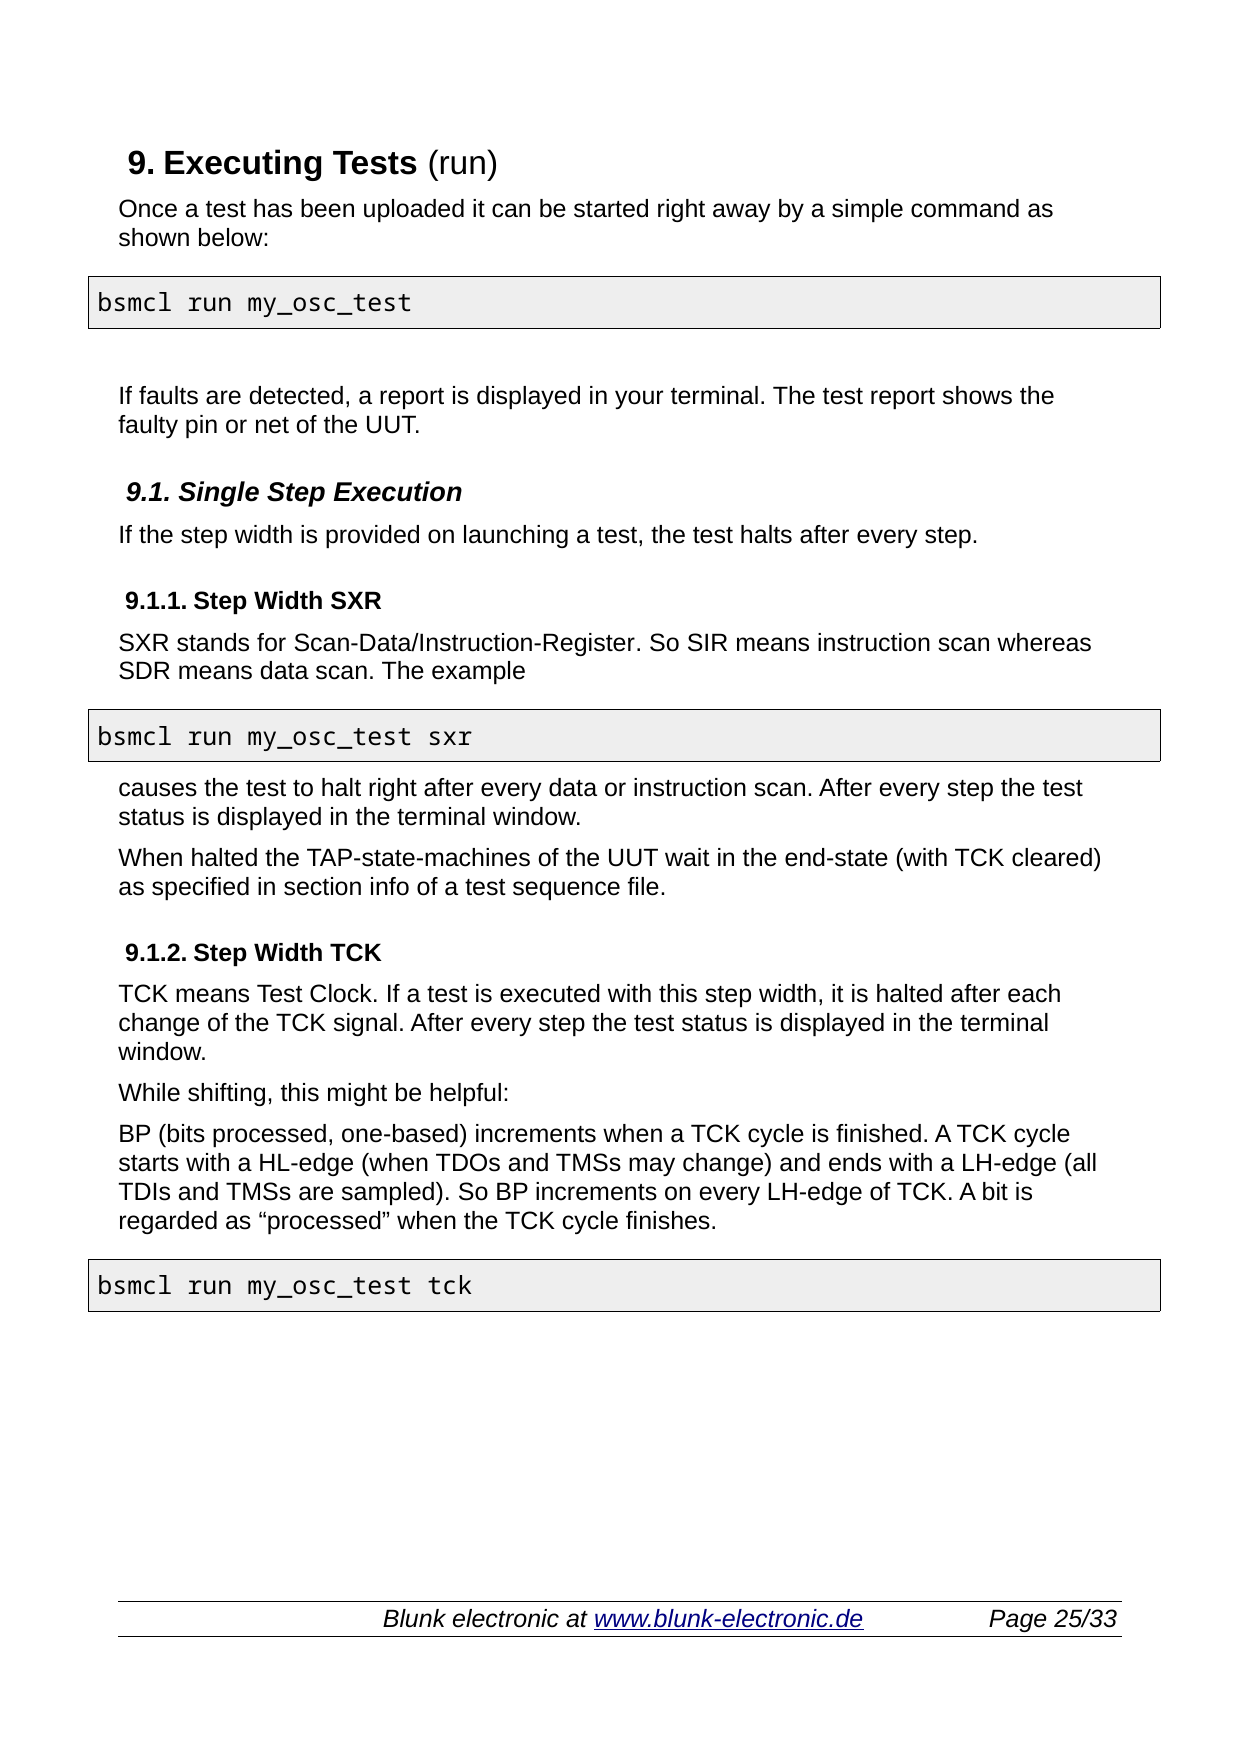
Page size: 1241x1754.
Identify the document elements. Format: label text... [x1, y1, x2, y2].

subtitle Step Width SXR [118, 586, 1122, 615]
text TCK means Test Clock. If a test is executed with this step width, it is halted after each change of the TCK signal. After every step the test status is displayed in the terminal window. [118, 979, 1122, 1066]
text If faults are detected, a report is displayed in your terminal. The test report shows the faulty pin or net of the UUT. [118, 381, 1122, 439]
text bsmcl run my_osc_test [97, 285, 1151, 319]
subtitle Executing Tests (run) [118, 143, 1122, 182]
text bsmcl run my_osc_test sxr [97, 718, 1151, 752]
subtitle Single Step Execution [118, 476, 1122, 507]
subtitle Step Width TCK [118, 938, 1122, 967]
text [118, 697, 1122, 709]
text Once a test has been uploaded it can be started right away by a simple command as shown below: [118, 194, 1122, 252]
text While shifting, this might be helpful: [118, 1078, 1122, 1107]
text BP (bits processed, one-based) increments when a TCK cycle is finished. A TCK cycle starts with a HL-edge (when TDOs and TMSs may change) and ends with a LH-edge (all TDIs and TMSs are sampled). So BP increments on every LH-edge of TCK. A bit is regarded as “processed” when the TCK cycle finishes. [118, 1119, 1122, 1234]
text When halted the TAP-state-machines of the UUT wait in the end-state (with TCK cleared) as specified in section info of a test sequence file. [118, 843, 1122, 901]
text If the step width is provided on launching a test, the test halts after every step. [118, 520, 1122, 549]
text SXR stands for Scan-Data/Instruction-Register. So SIR means instruction scan whereas SDR means data scan. The example [118, 627, 1122, 685]
text causes the test to halt right after every data or instruction scan. After every step the test status is displayed in the terminal window. [118, 762, 1122, 831]
text bsmcl run my_osc_test tck [97, 1268, 1151, 1302]
